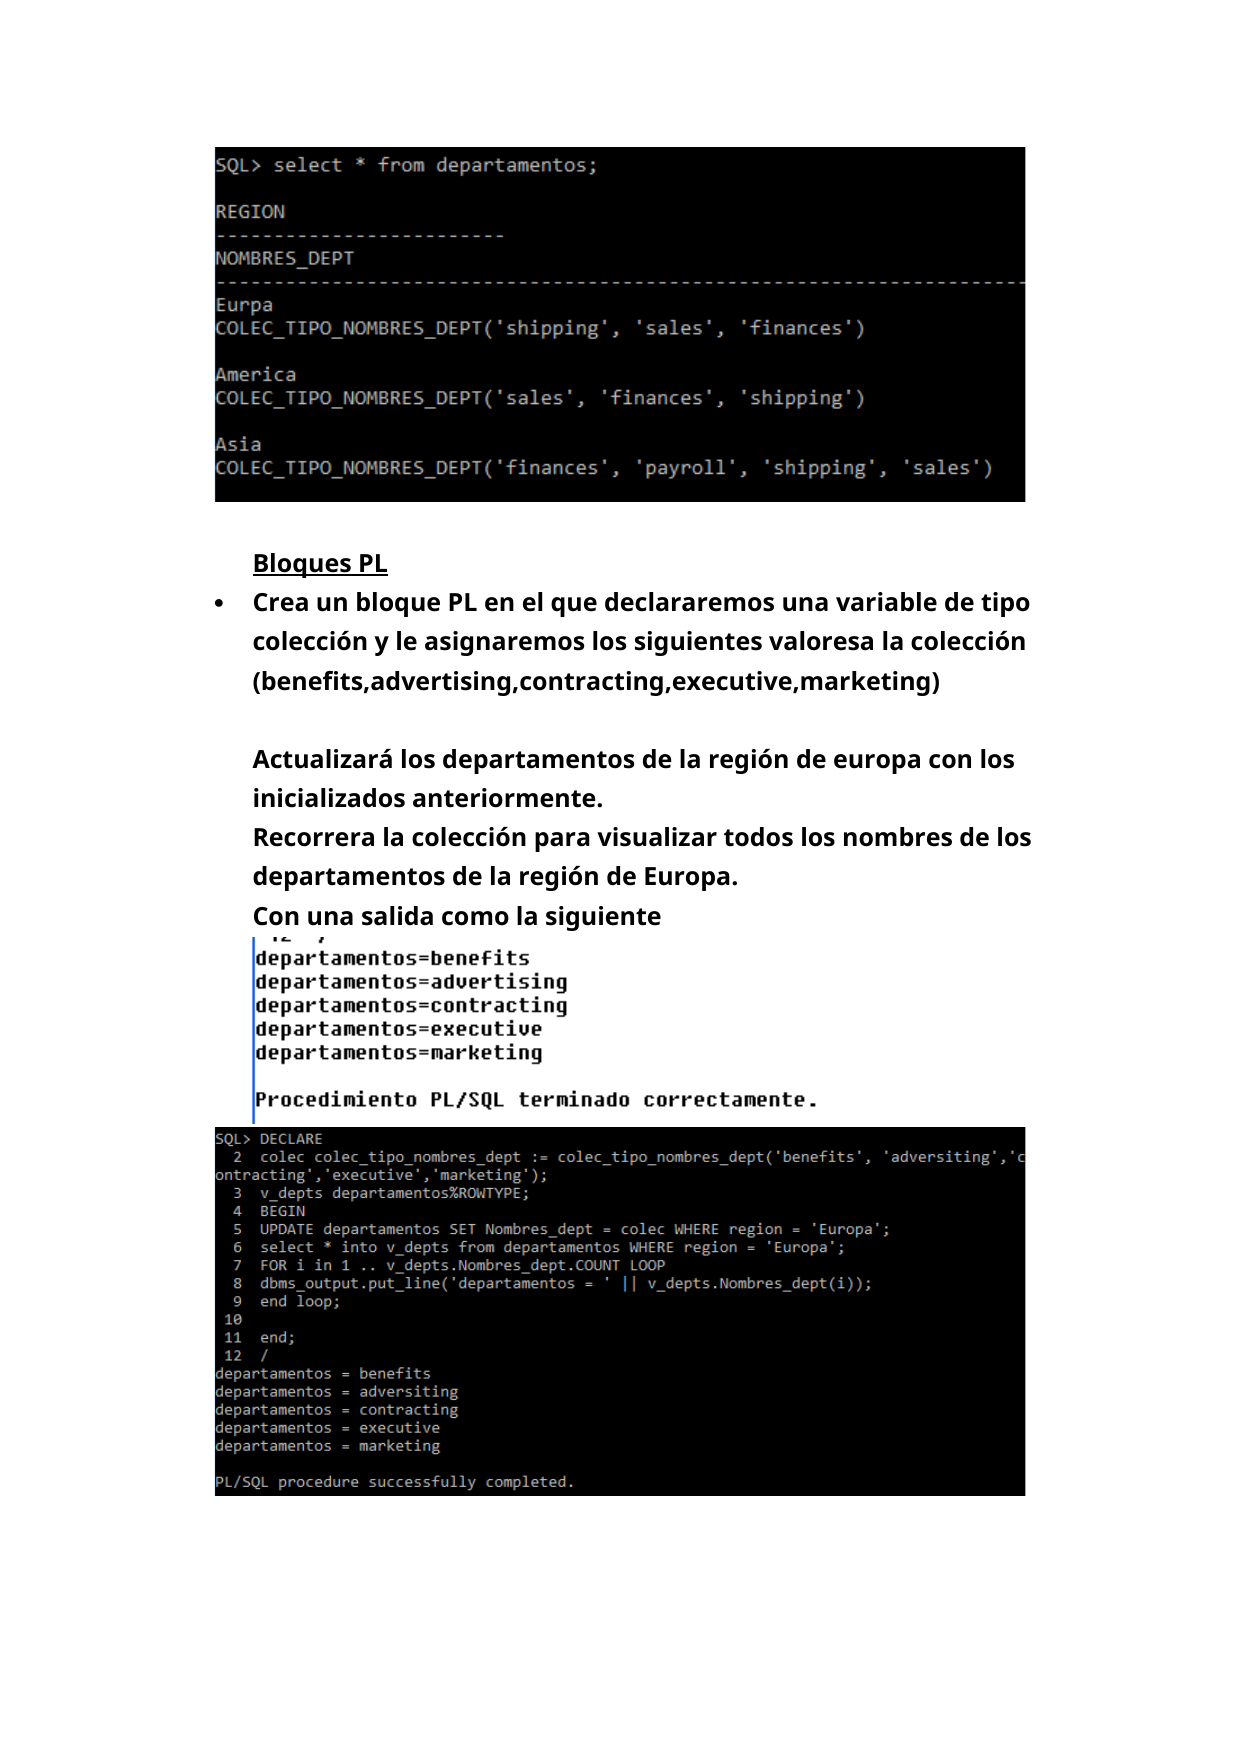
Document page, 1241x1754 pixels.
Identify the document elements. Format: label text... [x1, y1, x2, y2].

picture [252, 937, 874, 1124]
list Con una salida como la siguiente [252, 898, 1063, 932]
list Bloques PL [252, 546, 1063, 580]
picture [214, 1127, 1026, 1496]
list Recorrera la colección para visualizar todos los nombres de los departamentos de la región de Europa. [252, 820, 1063, 893]
list Crea un bloque PL en el que declararemos una variable de tipo colección y le asignaremos los siguientes valoresa la colección (benefits,advertising,contracting,executive,marketing) [215, 585, 1063, 697]
list Actualizará los departamentos de la región de europa con los inicializados anteriormente. [252, 742, 1063, 815]
picture [214, 147, 1026, 502]
